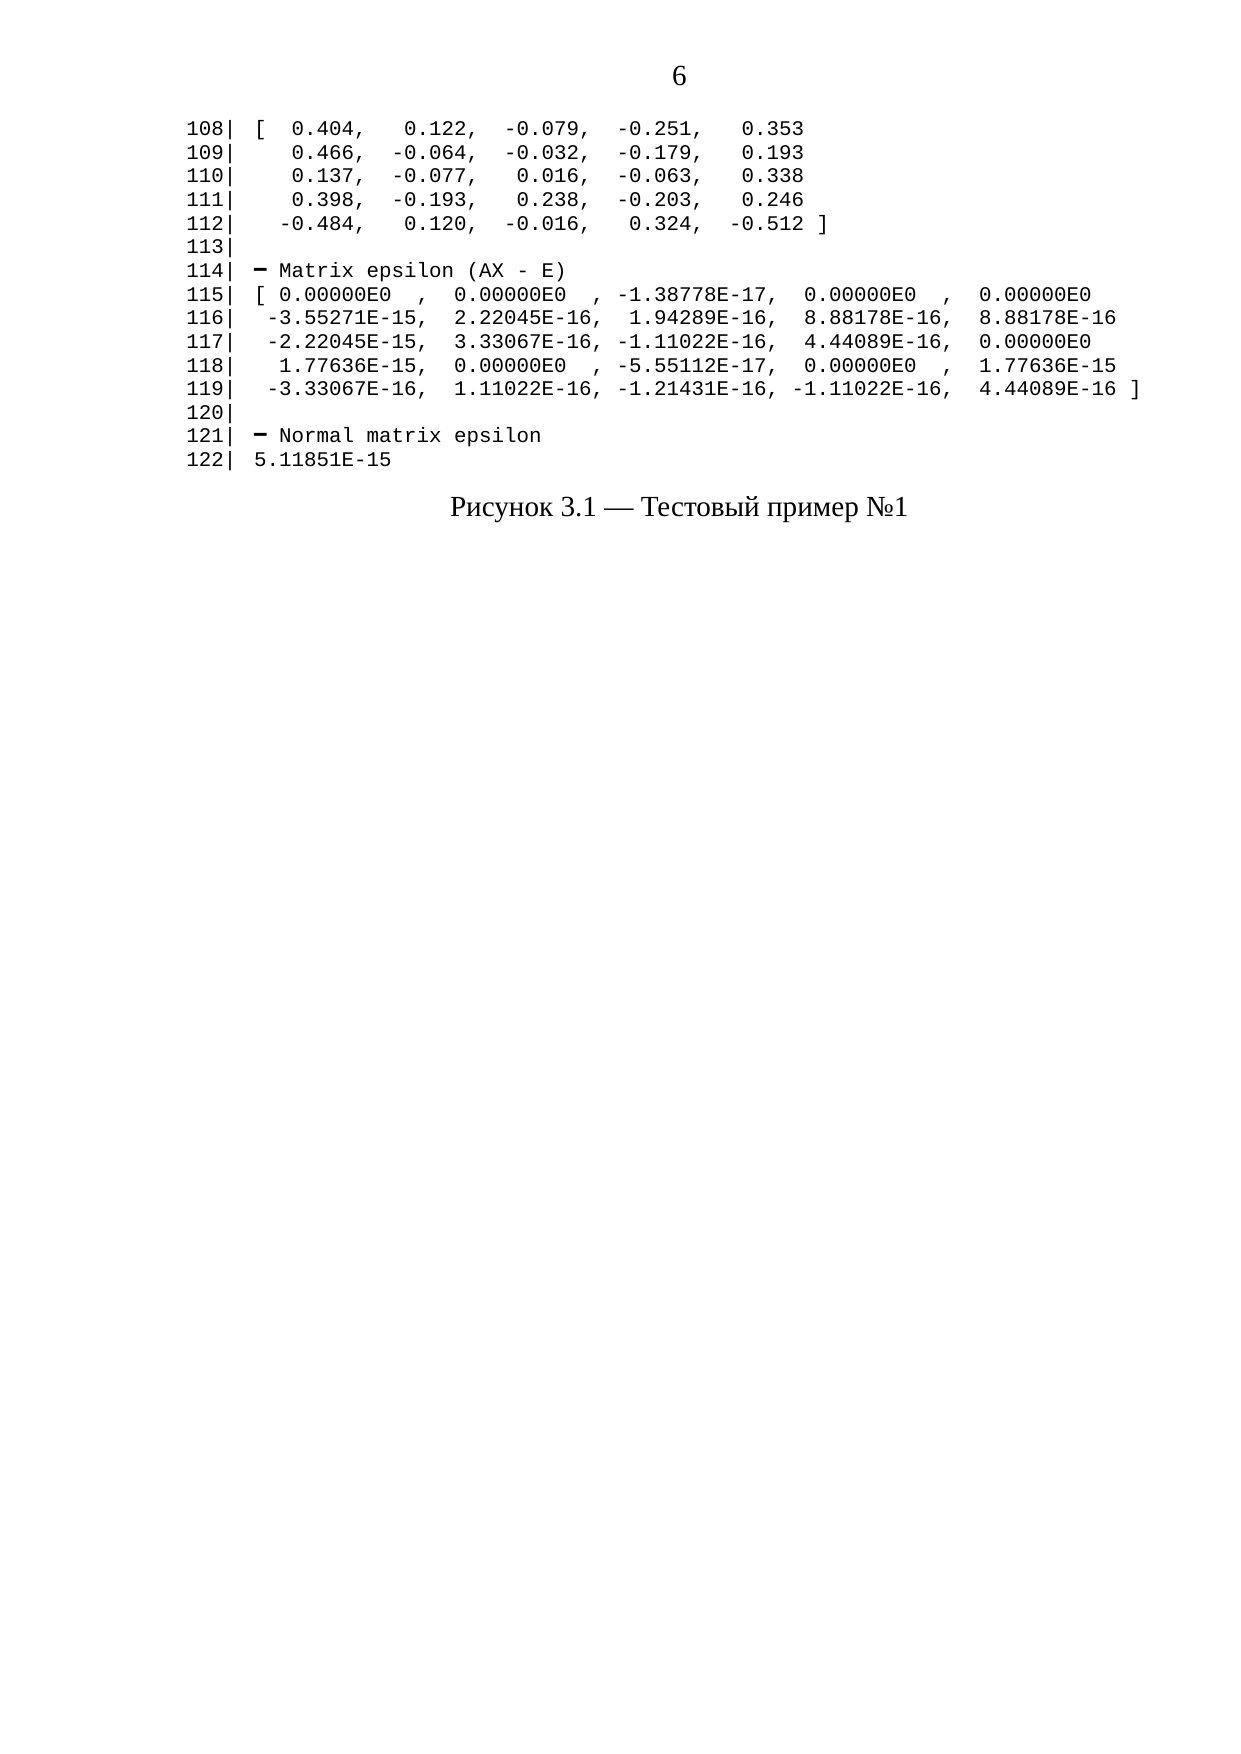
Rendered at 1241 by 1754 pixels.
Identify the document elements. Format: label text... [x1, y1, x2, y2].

list ━ Matrix epsilon (AX - E) [236, 260, 1181, 284]
list 5.11851E-15 [236, 449, 1181, 473]
list [ 0.404, 0.122, -0.079, -0.251, 0.353 [236, 118, 1181, 142]
list -0.484, 0.120, -0.016, 0.324, -0.512 ] [236, 213, 1181, 236]
list 0.466, -0.064, -0.032, -0.179, 0.193 [236, 142, 1181, 165]
list 0.137, -0.077, 0.016, -0.063, 0.338 [236, 165, 1181, 189]
list [ 0.00000E0 , 0.00000E0 , -1.38778E-17, 0.00000E0 , 0.00000E0 [236, 284, 1181, 307]
list -3.55271E-15, 2.22045E-16, 1.94289E-16, 8.88178E-16, 8.88178E-16 [236, 307, 1181, 331]
list ━ Normal matrix epsilon [236, 426, 1181, 449]
text Рисунок 3.1 — Тестовый пример №1 [177, 491, 1181, 523]
list -2.22045E-15, 3.33067E-16, -1.11022E-16, 4.44089E-16, 0.00000E0 [236, 331, 1181, 354]
list 0.398, -0.193, 0.238, -0.203, 0.246 [236, 189, 1181, 213]
list -3.33067E-16, 1.11022E-16, -1.21431E-16, -1.11022E-16, 4.44089E-16 ] [236, 378, 1181, 402]
list 1.77636E-15, 0.00000E0 , -5.55112E-17, 0.00000E0 , 1.77636E-15 [236, 354, 1181, 378]
